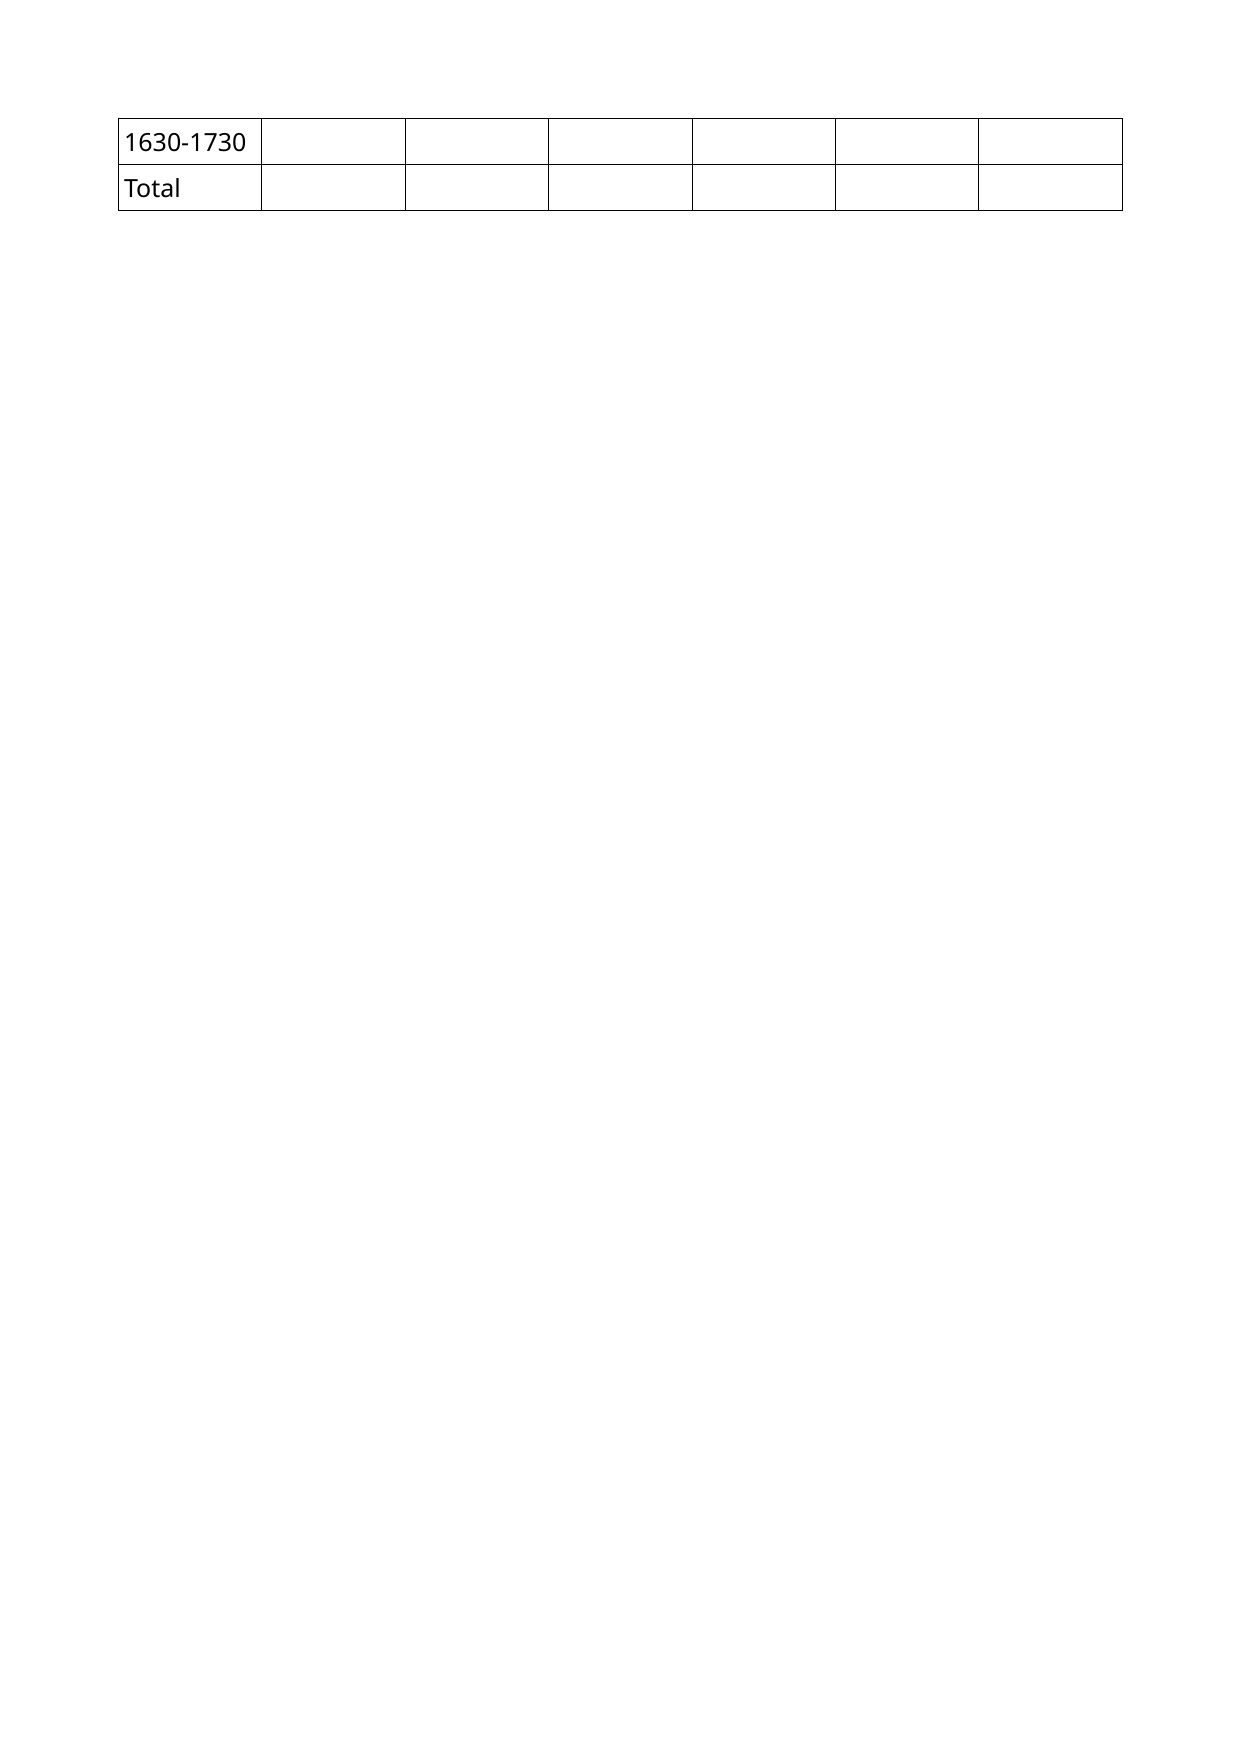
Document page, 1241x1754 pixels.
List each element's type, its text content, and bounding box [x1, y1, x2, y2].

table_cell [262, 165, 405, 210]
table_cell [693, 119, 835, 164]
table_cell [549, 119, 692, 164]
table_cell 1630-1730 [119, 119, 261, 164]
table_cell [406, 165, 548, 210]
table_cell [836, 165, 978, 210]
table_cell [693, 165, 835, 210]
table_cell [979, 119, 1122, 164]
table_cell [262, 119, 405, 164]
table_cell [406, 119, 548, 164]
table_cell [549, 165, 692, 210]
table_cell Total [119, 165, 261, 210]
table_cell [836, 119, 978, 164]
table_cell [979, 165, 1122, 210]
